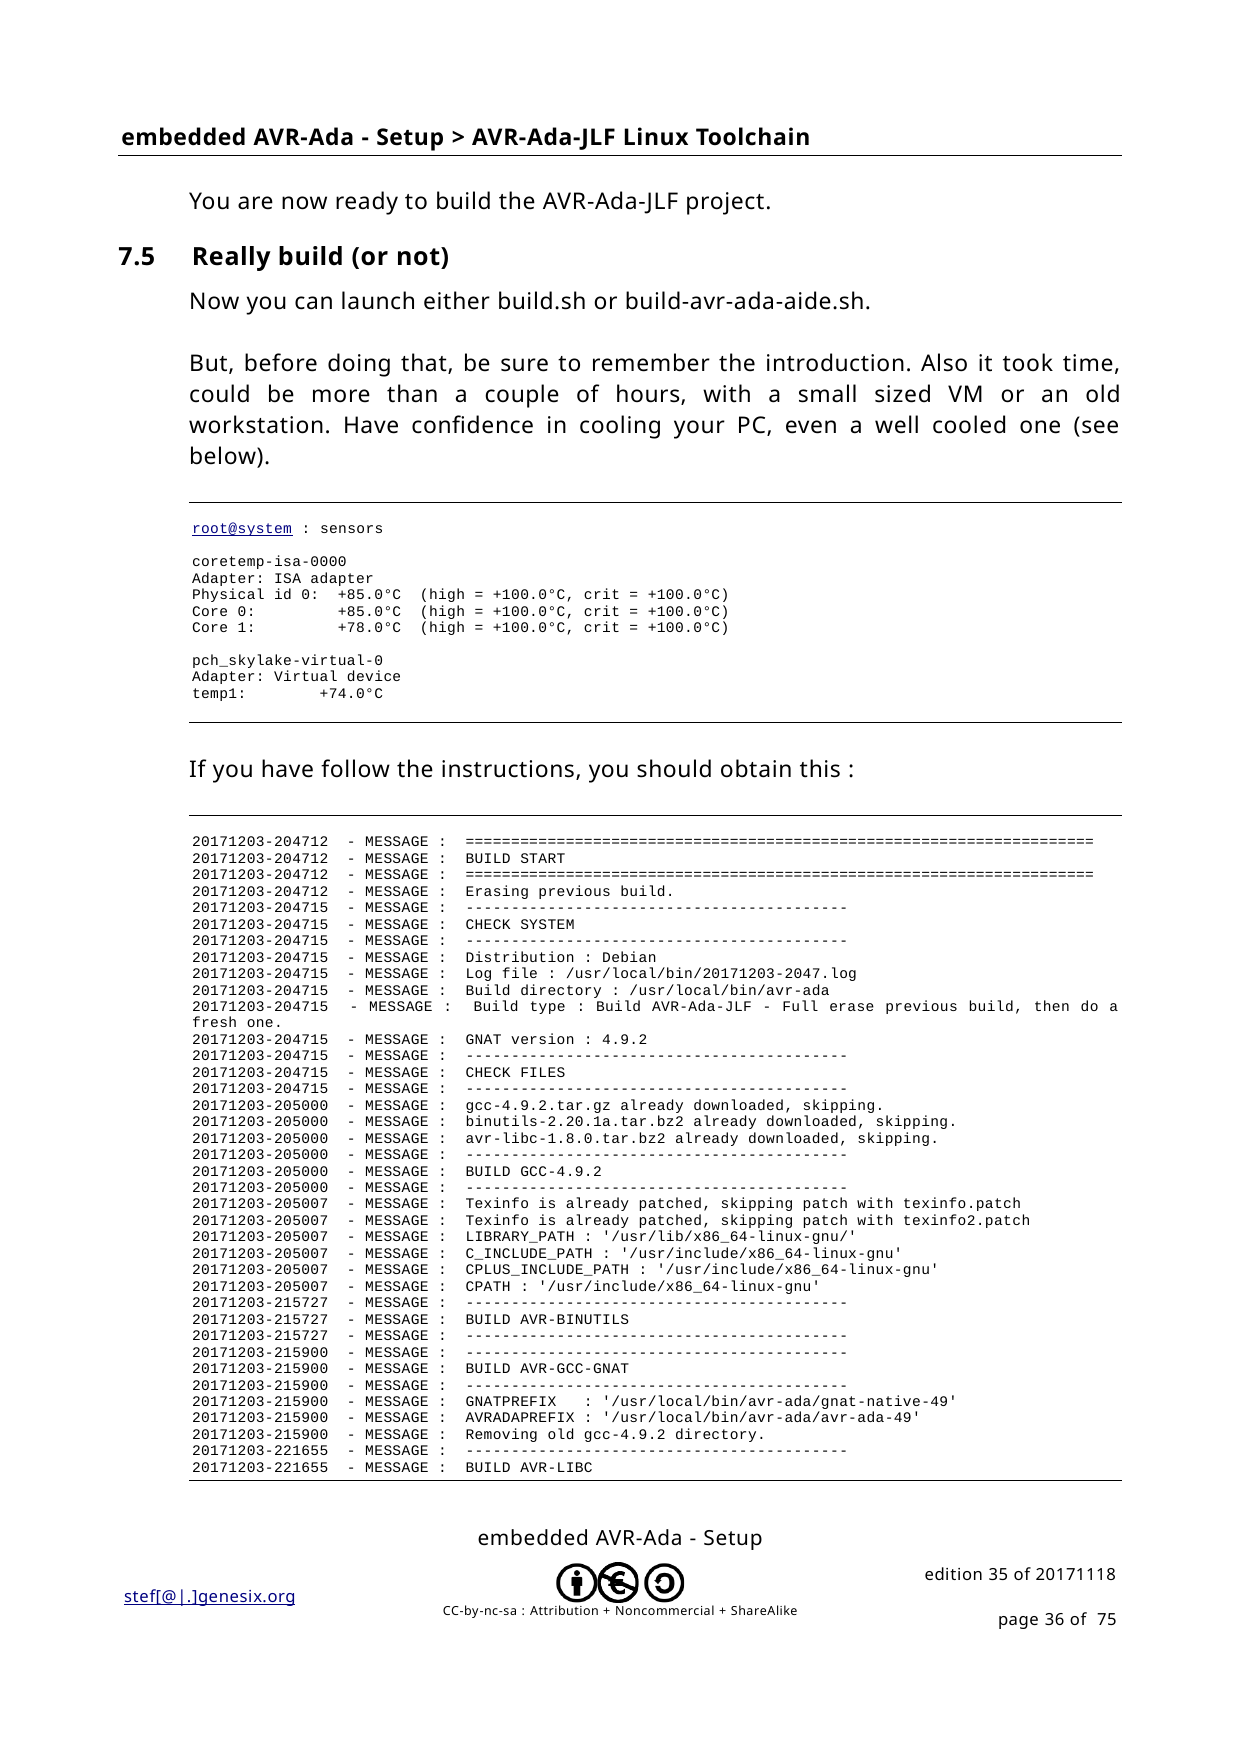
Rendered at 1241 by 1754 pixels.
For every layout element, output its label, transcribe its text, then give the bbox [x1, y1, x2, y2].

subtitle Really build (or not) [118, 239, 1122, 273]
list 20171203-204715 - MESSAGE : Build type : Build AVR-Ada-JLF - Full erase previous build, then do a fresh one. [189, 996, 1122, 1029]
list 20171203-221655 - MESSAGE : BUILD AVR-LIBC [189, 1457, 1122, 1480]
list 20171203-205007 - MESSAGE : Texinfo is already patched, skipping patch with texinfo.patch [189, 1194, 1122, 1210]
text But, before doing that, be sure to remember the introduction. Also it took time, could be more than a couple of hours, with a small sized VM or an old workstation. Have confidence in cooling your PC, even a well cooled one (see below). [189, 347, 1122, 471]
list 20171203-205007 - MESSAGE : CPATH : '/usr/include/x86_64-linux-gnu' [189, 1276, 1122, 1293]
list 20171203-205000 - MESSAGE : ------------------------------------------ [189, 1177, 1122, 1194]
list 20171203-204715 - MESSAGE : ------------------------------------------ [189, 1079, 1122, 1095]
list 20171203-205000 - MESSAGE : avr-libc-1.8.0.tar.bz2 already downloaded, skipping. [189, 1128, 1122, 1144]
list 20171203-204715 - MESSAGE : ------------------------------------------ [189, 1046, 1122, 1062]
list Core 1: +78.0°C (high = +100.0°C, crit = +100.0°C) [189, 617, 1122, 637]
list 20171203-204715 - MESSAGE : Distribution : Debian [189, 947, 1122, 963]
list 20171203-204715 - MESSAGE : CHECK SYSTEM [189, 914, 1122, 931]
list 20171203-204715 - MESSAGE : CHECK FILES [189, 1062, 1122, 1079]
list Adapter: Virtual device [189, 667, 1122, 683]
list 20171203-205000 - MESSAGE : BUILD GCC-4.9.2 [189, 1161, 1122, 1177]
list pch_skylake-virtual-0 [189, 650, 1122, 667]
list 20171203-204715 - MESSAGE : GNAT version : 4.9.2 [189, 1029, 1122, 1046]
list Core 0: +85.0°C (high = +100.0°C, crit = +100.0°C) [189, 601, 1122, 617]
list Adapter: ISA adapter [189, 568, 1122, 584]
list 20171203-215900 - MESSAGE : BUILD AVR-GCC-GNAT [189, 1358, 1122, 1375]
list coretemp-isa-0000 [189, 552, 1122, 568]
text Now you can launch either build.sh or build-avr-ada-aide.sh. [189, 285, 1122, 316]
list 20171203-204712 - MESSAGE : ===================================================================== [189, 816, 1122, 848]
list 20171203-204715 - MESSAGE : Build directory : /usr/local/bin/avr-ada [189, 980, 1122, 996]
list 20171203-215727 - MESSAGE : ------------------------------------------ [189, 1326, 1122, 1342]
list 20171203-204712 - MESSAGE : Erasing previous build. [189, 881, 1122, 898]
list 20171203-204712 - MESSAGE : ===================================================================== [189, 865, 1122, 881]
picture [555, 1562, 639, 1603]
list temp1: +74.0°C [189, 683, 1122, 722]
list 20171203-205000 - MESSAGE : gcc-4.9.2.tar.gz already downloaded, skipping. [189, 1095, 1122, 1112]
list 20171203-221655 - MESSAGE : ------------------------------------------ [189, 1441, 1122, 1457]
list 20171203-215900 - MESSAGE : ------------------------------------------ [189, 1375, 1122, 1391]
list Physical id 0: +85.0°C (high = +100.0°C, crit = +100.0°C) [189, 584, 1122, 601]
list 20171203-215900 - MESSAGE : ------------------------------------------ [189, 1342, 1122, 1358]
list 20171203-204715 - MESSAGE : ------------------------------------------ [189, 898, 1122, 914]
text You are now ready to build the AVR-Ada-JLF project. [189, 184, 1122, 216]
list 20171203-205000 - MESSAGE : ------------------------------------------ [189, 1144, 1122, 1161]
list root@system : sensors [189, 519, 1122, 552]
list 20171203-205007 - MESSAGE : CPLUS_INCLUDE_PATH : '/usr/include/x86_64-linux-gnu' [189, 1260, 1122, 1276]
list 20171203-205007 - MESSAGE : LIBRARY_PATH : '/usr/lib/x86_64-linux-gnu/' [189, 1227, 1122, 1243]
list 20171203-204715 - MESSAGE : Log file : /usr/local/bin/20171203-2047.log [189, 963, 1122, 980]
list 20171203-205000 - MESSAGE : binutils-2.20.1a.tar.bz2 already downloaded, skipping. [189, 1112, 1122, 1128]
list 20171203-215727 - MESSAGE : ------------------------------------------ [189, 1293, 1122, 1309]
list 20171203-205007 - MESSAGE : C_INCLUDE_PATH : '/usr/include/x86_64-linux-gnu' [189, 1243, 1122, 1260]
picture [643, 1562, 685, 1603]
list 20171203-204715 - MESSAGE : ------------------------------------------ [189, 931, 1122, 947]
list 20171203-215900 - MESSAGE : GNATPREFIX : '/usr/local/bin/avr-ada/gnat-native-49' 20171203-215900 - MESSAGE : AVRADAPREFIX : '/usr/local/bin/avr-ada/avr-ada-49' [189, 1391, 1122, 1424]
list 20171203-215900 - MESSAGE : Removing old gcc-4.9.2 directory. [189, 1424, 1122, 1441]
text If you have follow the instructions, you should obtain this : [189, 753, 1122, 784]
list 20171203-204712 - MESSAGE : BUILD START [189, 848, 1122, 865]
list 20171203-215727 - MESSAGE : BUILD AVR-BINUTILS [189, 1309, 1122, 1326]
list 20171203-205007 - MESSAGE : Texinfo is already patched, skipping patch with texinfo2.patch [189, 1210, 1122, 1227]
